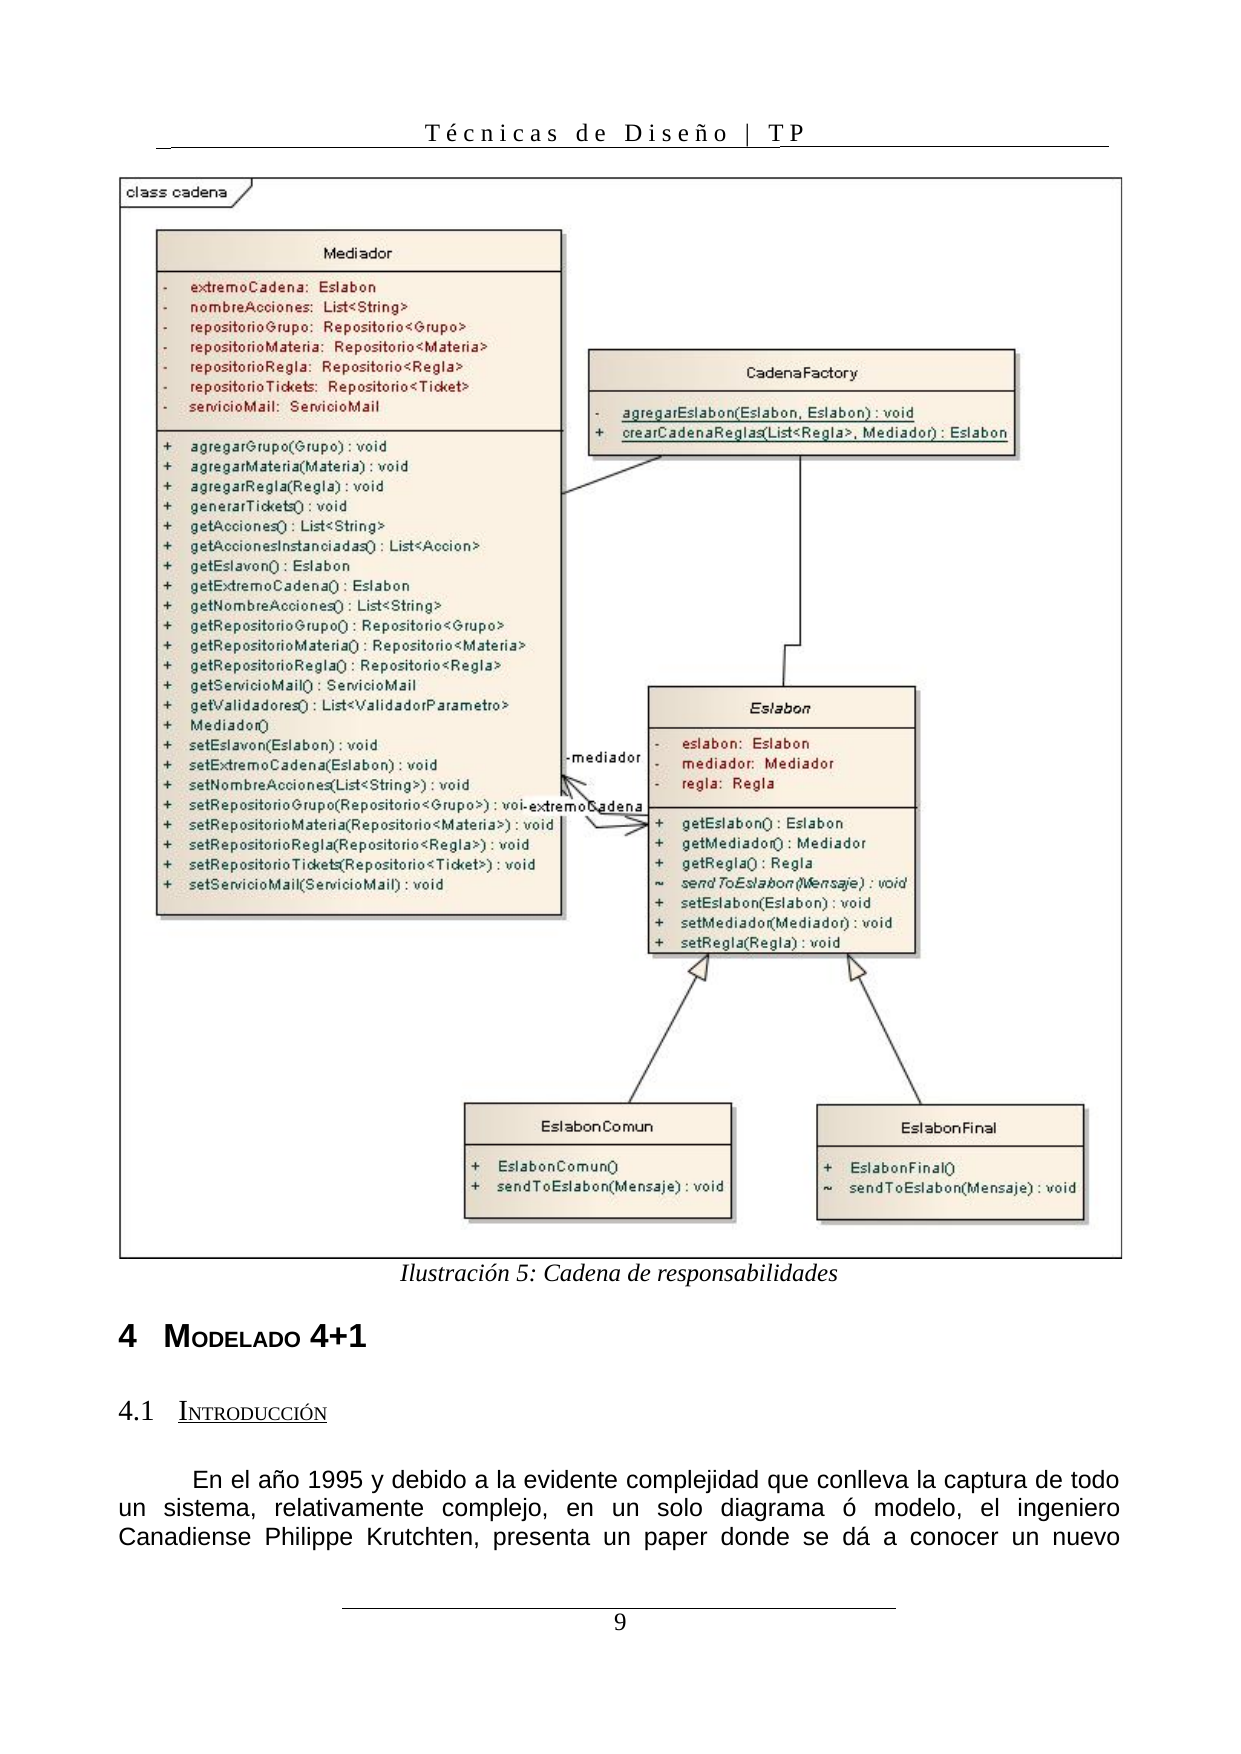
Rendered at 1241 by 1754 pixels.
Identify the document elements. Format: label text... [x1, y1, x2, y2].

text En el año 1995 y debido a la evidente complejidad que conlleva la captura de todo un sistema, relativamente complejo, en un solo diagrama ó modelo, el ingeniero Canadiense Philippe Krutchten, presenta un paper donde se dá a conocer un nuevo [118, 1464, 1122, 1551]
text Ilustración 5: Cadena de responsabilidades [118, 1259, 1122, 1287]
subtitle Modelado 4+1 [118, 1316, 1122, 1354]
picture [118, 176, 1123, 1259]
subtitle Introducción [118, 1393, 1122, 1426]
